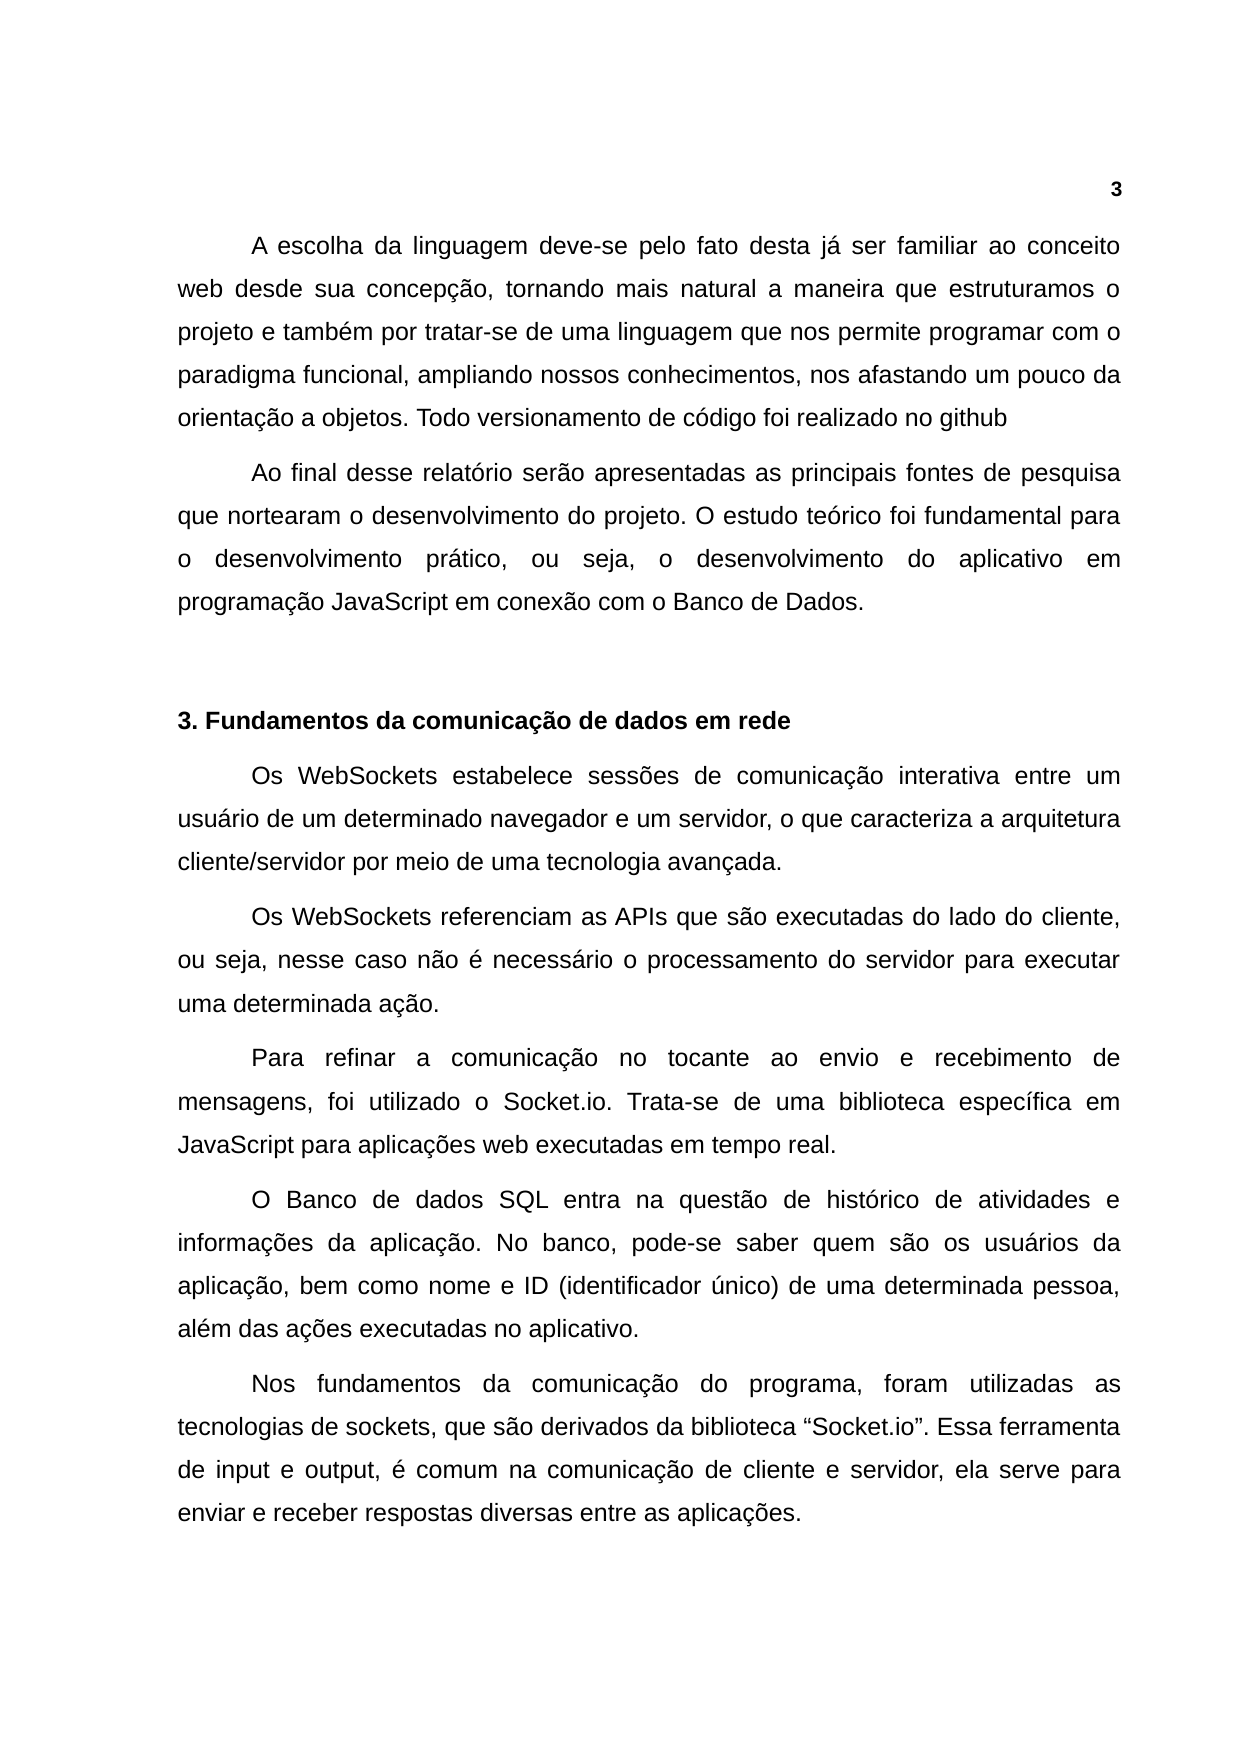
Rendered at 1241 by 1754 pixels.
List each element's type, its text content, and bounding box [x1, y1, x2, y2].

subtitle 3. Fundamentos da comunicação de dados em rede [177, 706, 1122, 735]
text Os WebSockets estabelece sessões de comunicação interativa entre um usuário de um determinado navegador e um servidor, o que caracteriza a arquitetura cliente/servidor por meio de uma tecnologia avançada. [177, 761, 1122, 876]
text O Banco de dados SQL entra na questão de histórico de atividades e informações da aplicação. No banco, pode-se saber quem são os usuários da aplicação, bem como nome e ID (identificador único) de uma determinada pessoa, além das ações executadas no aplicativo. [177, 1184, 1122, 1343]
text A escolha da linguagem deve-se pelo fato desta já ser familiar ao conceito web desde sua concepção, tornando mais natural a maneira que estruturamos o projeto e também por tratar-se de uma linguagem que nos permite programar com o paradigma funcional, ampliando nossos conhecimentos, nos afastando um pouco da orientação a objetos. Todo versionamento de código foi realizado no github [177, 231, 1122, 432]
text Ao final desse relatório serão apresentadas as principais fontes de pesquisa que nortearam o desenvolvimento do projeto. O estudo teórico foi fundamental para o desenvolvimento prático, ou seja, o desenvolvimento do aplicativo em programação JavaScript em conexão com o Banco de Dados. [177, 458, 1122, 616]
text Os WebSockets referenciam as APIs que são executadas do lado do cliente, ou seja, nesse caso não é necessário o processamento do servidor para executar uma determinada ação. [177, 902, 1122, 1017]
text Para refinar a comunicação no tocante ao envio e recebimento de mensagens, foi utilizado o Socket.io. Trata-se de uma biblioteca específica em JavaScript para aplicações web executadas em tempo real. [177, 1043, 1122, 1158]
text Nos fundamentos da comunicação do programa, foram utilizadas as tecnologias de sockets, que são derivados da biblioteca “Socket.io”. Essa ferramenta de input e output, é comum na comunicação de cliente e servidor, ela serve para enviar e receber respostas diversas entre as aplicações. [177, 1369, 1122, 1527]
